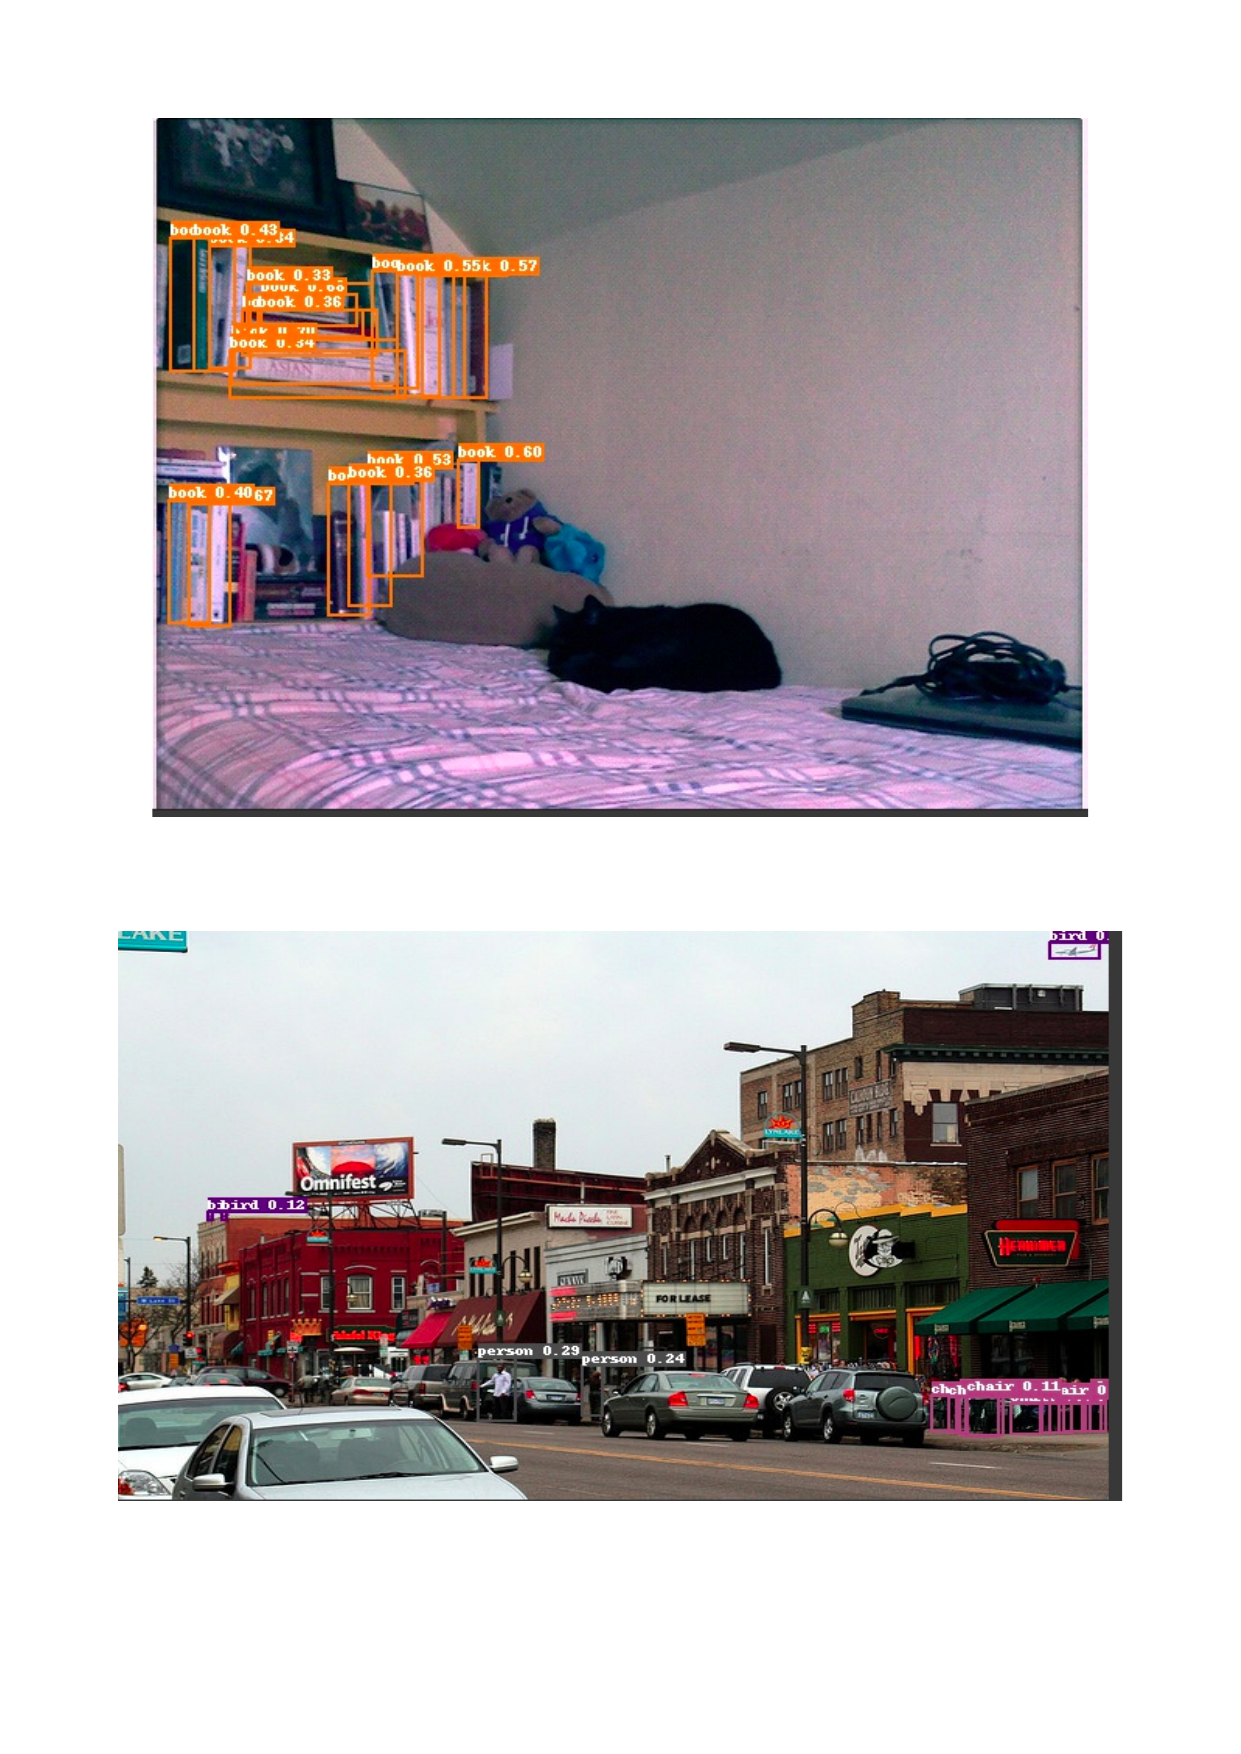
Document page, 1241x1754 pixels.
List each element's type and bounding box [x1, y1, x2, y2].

picture [152, 118, 1089, 817]
picture [118, 931, 1123, 1501]
